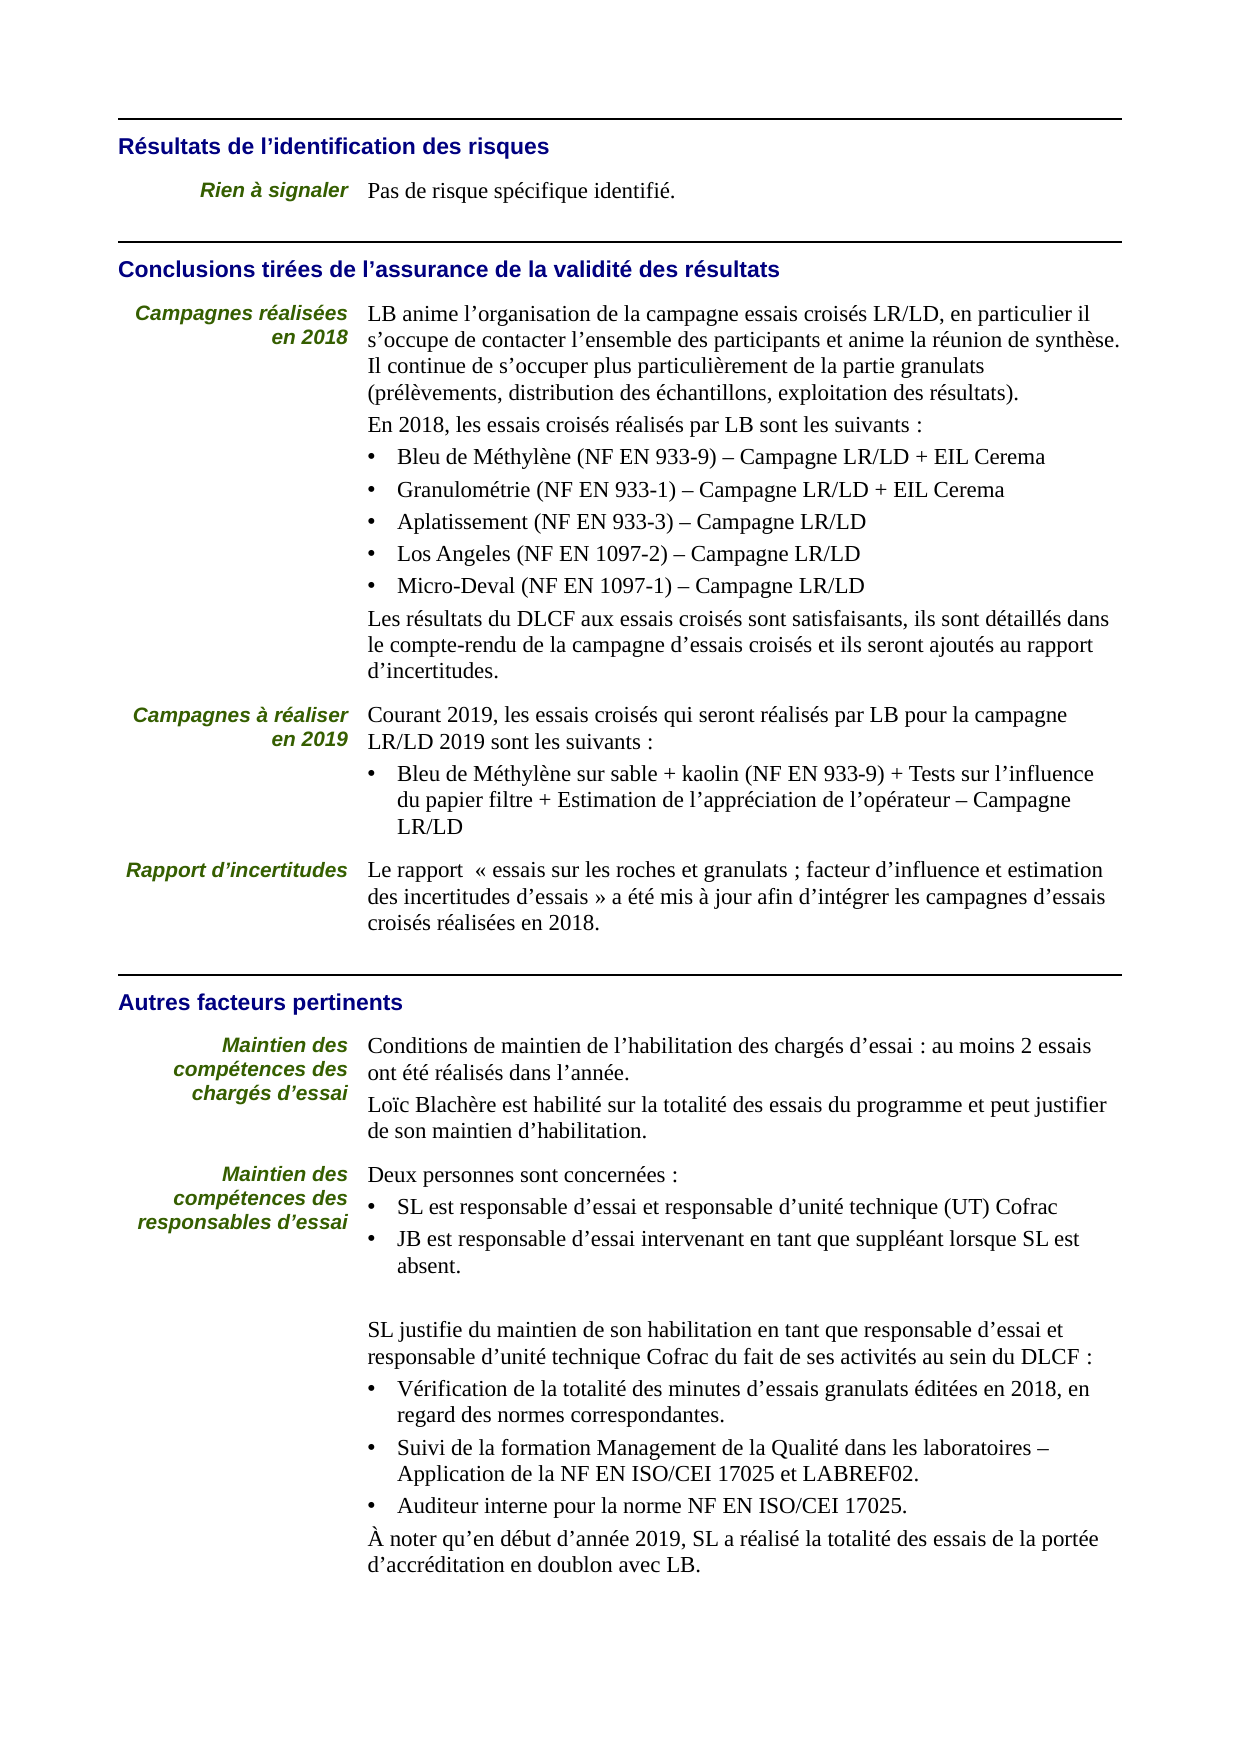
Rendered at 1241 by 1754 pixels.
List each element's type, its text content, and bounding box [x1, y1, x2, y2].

table_header Pas de risque spécifique identifié. [356, 165, 1122, 209]
table_header Maintien des compétences des responsables d’essai [118, 1149, 356, 1615]
table_header LB anime l’organisation de la campagne essais croisés LR/LD, en particulier il s’occupe de contacter l’ensemble des participants et anime la réunion de synthèse. Il continue de s’occuper plus particulièrement de la partie granulats (prélèvements, distribution des échantillons, exploitation des résultats). En 2018, les essais croisés réalisés par LB sont les suivants : Bleu de Méthylène (NF EN 933-9) – Campagne LR/LD + EIL Cerema Granulométrie (NF EN 933-1) – Campagne LR/LD + EIL Cerema Aplatissement (NF EN 933-3) – Campagne LR/LD Los Angeles (NF EN 1097-2) – Campagne LR/LD Micro-Deval (NF EN 1097-1) – Campagne LR/LD Les résultats du DLCF aux essais croisés sont satisfaisants, ils sont détaillés dans le compte-rendu de la campagne d’essais croisés et ils seront ajoutés au rapport d’incertitudes. [356, 288, 1122, 690]
table_header Conclusions tirées de l’assurance de la validité des résultats [118, 243, 1122, 288]
table_header Autres facteurs pertinents [118, 976, 1122, 1021]
table_header Campagnes réalisées en 2018 [118, 288, 356, 690]
table_header Rapport d’incertitudes [118, 845, 356, 941]
table_header Courant 2019, les essais croisés qui seront réalisés par LB pour la campagne LR/LD 2019 sont les suivants : Bleu de Méthylène sur sable + kaolin (NF EN 933-9) + Tests sur l’influence du papier filtre + Estimation de l’appréciation de l’opérateur – Campagne LR/LD [356, 690, 1122, 845]
table_header Deux personnes sont concernées : SL est responsable d’essai et responsable d’unité technique (UT) Cofrac JB est responsable d’essai intervenant en tant que suppléant lorsque SL est absent. SL justifie du maintien de son habilitation en tant que responsable d’essai et responsable d’unité technique Cofrac du fait de ses activités au sein du DLCF : Vérification de la totalité des minutes d’essais granulats éditées en 2018, en regard des normes correspondantes. Suivi de la formation Management de la Qualité dans les laboratoires – Application de la NF EN ISO/CEI 17025 et LABREF02. Auditeur interne pour la norme NF EN ISO/CEI 17025. À noter qu’en début d’année 2019, SL a réalisé la totalité des essais de la portée d’accréditation en doublon avec LB. [356, 1149, 1122, 1615]
table_header Le rapport « essais sur les roches et granulats ; facteur d’influence et estimation des incertitudes d’essais » a été mis à jour afin d’intégrer les campagnes d’essais croisés réalisées en 2018. [356, 845, 1122, 941]
table_header Conditions de maintien de l’habilitation des chargés d’essai : au moins 2 essais ont été réalisés dans l’année. Loïc Blachère est habilité sur la totalité des essais du programme et peut justifier de son maintien d’habilitation. [356, 1021, 1122, 1149]
table_header Résultats de l’identification des risques [118, 120, 1122, 165]
table_header Maintien des compétences des chargés d’essai [118, 1021, 356, 1149]
table_header Rien à signaler [118, 165, 356, 209]
table_header Campagnes à réaliser en 2019 [118, 690, 356, 845]
